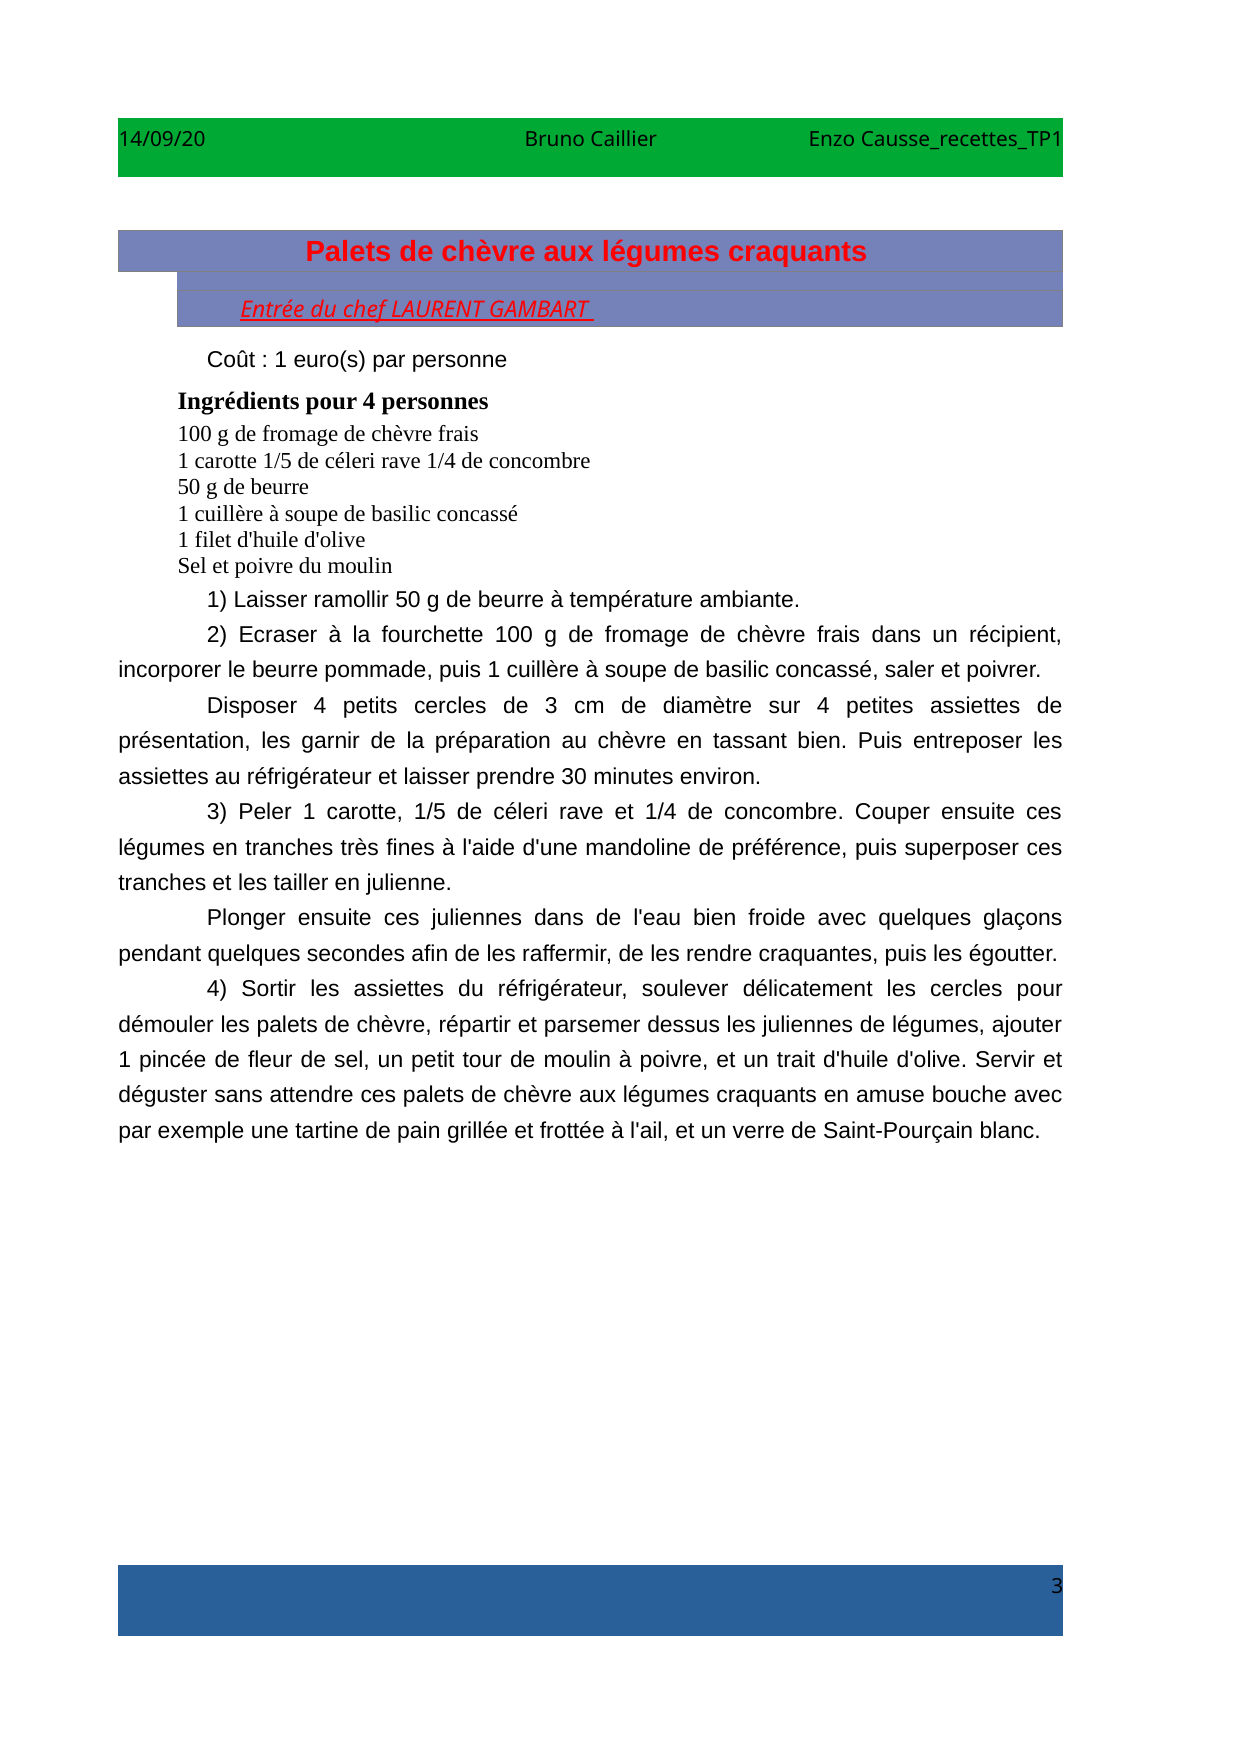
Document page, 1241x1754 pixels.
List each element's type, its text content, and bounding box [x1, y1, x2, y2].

text 1) Laisser ramollir 50 g de beurre à température ambiante. [118, 579, 1063, 614]
text Coût : 1 euro(s) par personne [118, 339, 1063, 374]
text Sel et poivre du moulin [177, 552, 1063, 579]
text Disposer 4 petits cercles de 3 cm de diamètre sur 4 petites assiettes de présentation, les garnir de la préparation au chèvre en tassant bien. Puis entreposer les assiettes au réfrigérateur et laisser prendre 30 minutes environ. [118, 685, 1063, 791]
text 1 filet d'huile d'olive [177, 526, 1063, 552]
text 3) Peler 1 carotte, 1/5 de céleri rave et 1/4 de concombre. Couper ensuite ces légumes en tranches très fines à l'aide d'une mandoline de préférence, puis superposer ces tranches et les tailler en julienne. [118, 791, 1063, 897]
text Ingrédients pour 4 personnes [177, 386, 1063, 414]
text 1 carotte 1/5 de céleri rave 1/4 de concombre [177, 447, 1063, 473]
text 2) Ecraser à la fourchette 100 g de fromage de chèvre frais dans un récipient, incorporer le beurre pommade, puis 1 cuillère à soupe de basilic concassé, saler et poivrer. [118, 614, 1063, 685]
text 50 g de beurre [177, 473, 1063, 499]
text 4) Sortir les assiettes du réfrigérateur, soulever délicatement les cercles pour démouler les palets de chèvre, répartir et parsemer dessus les juliennes de légumes, ajouter 1 pincée de fleur de sel, un petit tour de moulin à poivre, et un trait d'huile d'olive. Servir et déguster sans attendre ces palets de chèvre aux légumes craquants en amuse bouche avec par exemple une tartine de pain grillée et frottée à l'ail, et un verre de Saint-Pourçain blanc. [118, 968, 1063, 1145]
text Plonger ensuite ces juliennes dans de l'eau bien froide avec quelques glaçons pendant quelques secondes afin de les raffermir, de les rendre craquantes, puis les égoutter. [118, 897, 1063, 968]
text 1 cuillère à soupe de basilic concassé [177, 499, 1063, 526]
title Entrée du chef LAURENT GAMBART [178, 291, 1062, 326]
text 100 g de fromage de chèvre frais [177, 421, 1063, 447]
title Palets de chèvre aux légumes craquants [119, 231, 1062, 271]
